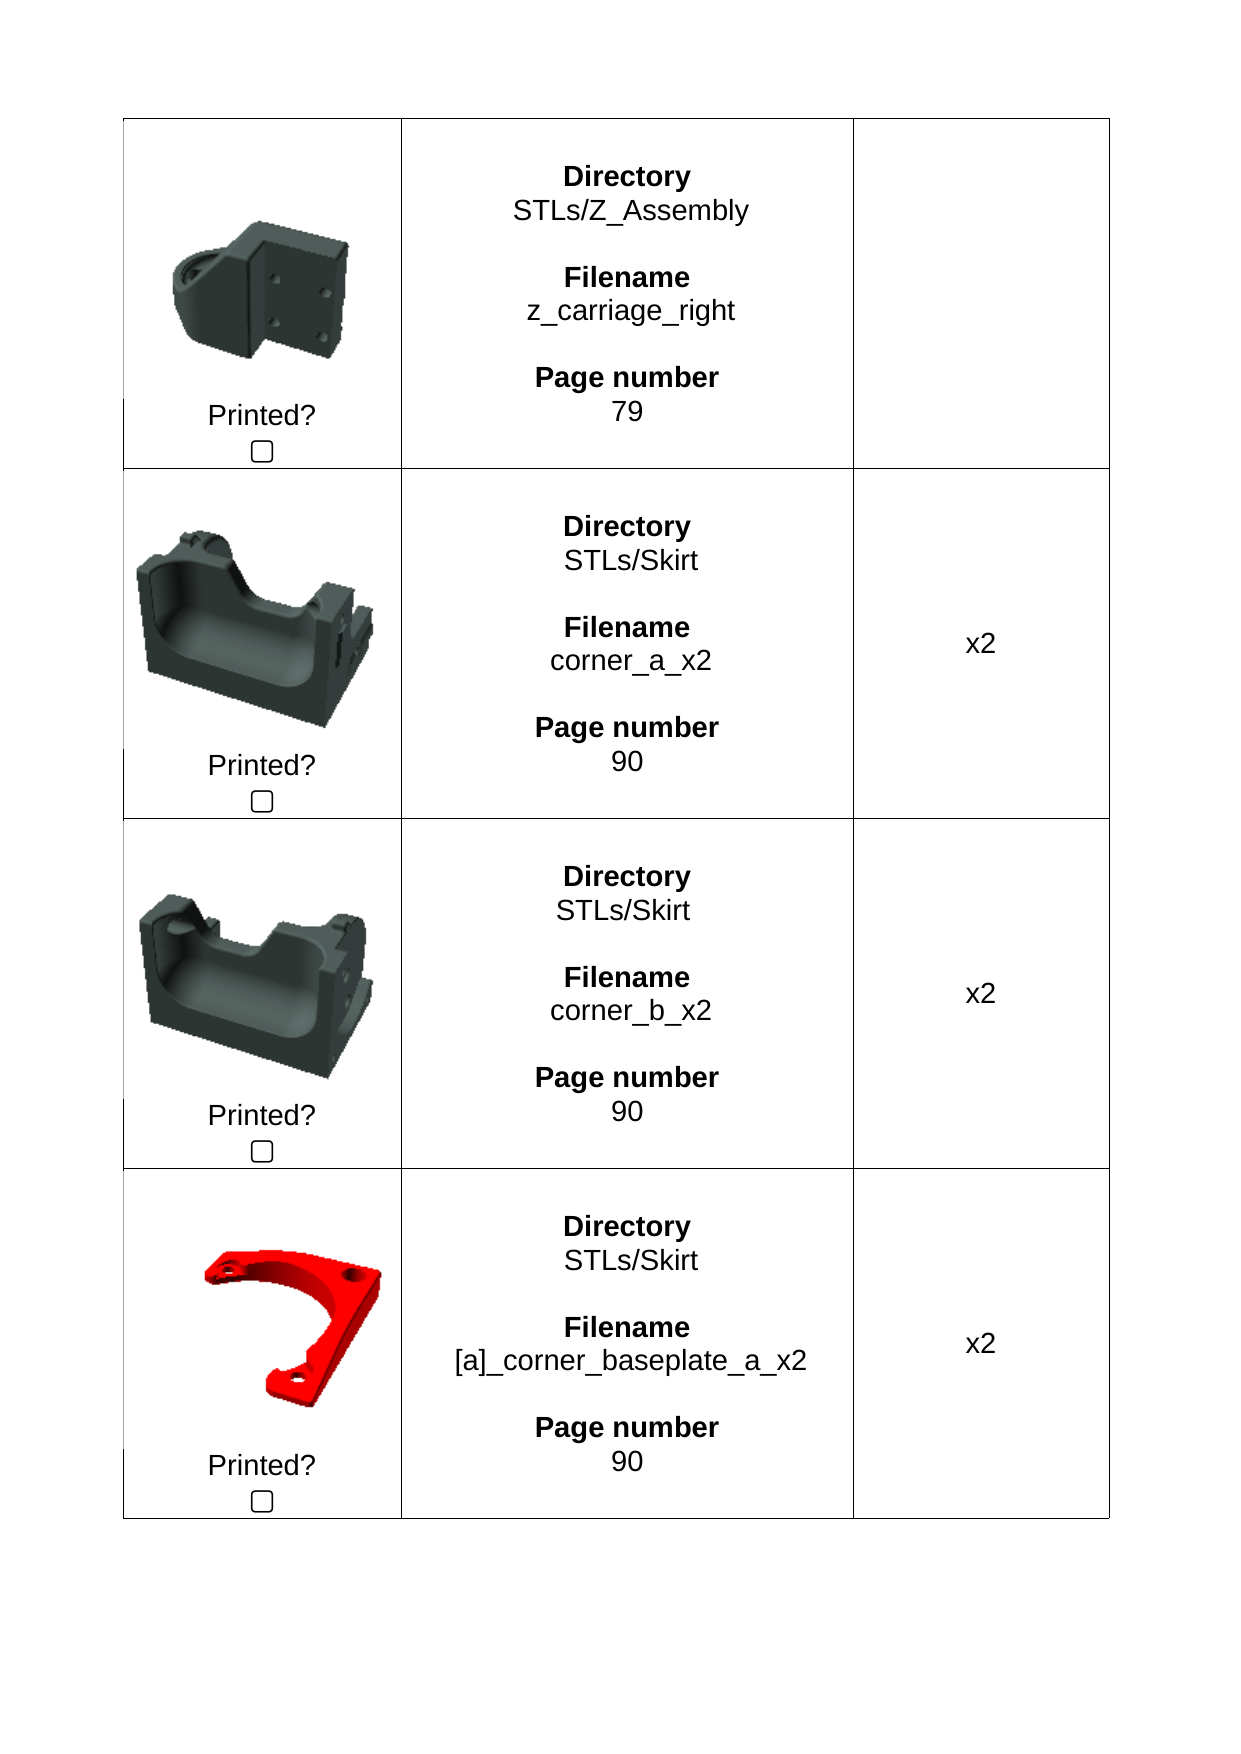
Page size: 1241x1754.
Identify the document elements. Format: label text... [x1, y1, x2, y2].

picture [123, 1171, 401, 1449]
table_cell Directory STLs/Skirt Filename corner_b_x2 Page number 90 [402, 819, 853, 1168]
table_cell Directory STLs/Skirt Filename [a]_corner_baseplate_a_x2 Page number 90 [402, 1169, 853, 1518]
picture [123, 471, 401, 749]
table_cell Printed? ▢ [124, 399, 401, 468]
table_cell Printed? ▢ [124, 1449, 401, 1518]
table_cell Directory STLs/Skirt Filename corner_a_x2 Page number 90 [402, 469, 853, 818]
table_cell Directory STLs/Z_Assembly Filename z_carriage_right Page number 79 [402, 119, 853, 468]
picture [123, 121, 401, 399]
table_cell x2 [854, 1169, 1109, 1518]
table_cell [854, 119, 1109, 468]
picture [123, 821, 401, 1099]
table_cell x2 [854, 469, 1109, 818]
table_cell Printed? ▢ [124, 1099, 401, 1168]
table_cell x2 [854, 819, 1109, 1168]
table_cell Printed? ▢ [124, 749, 401, 818]
